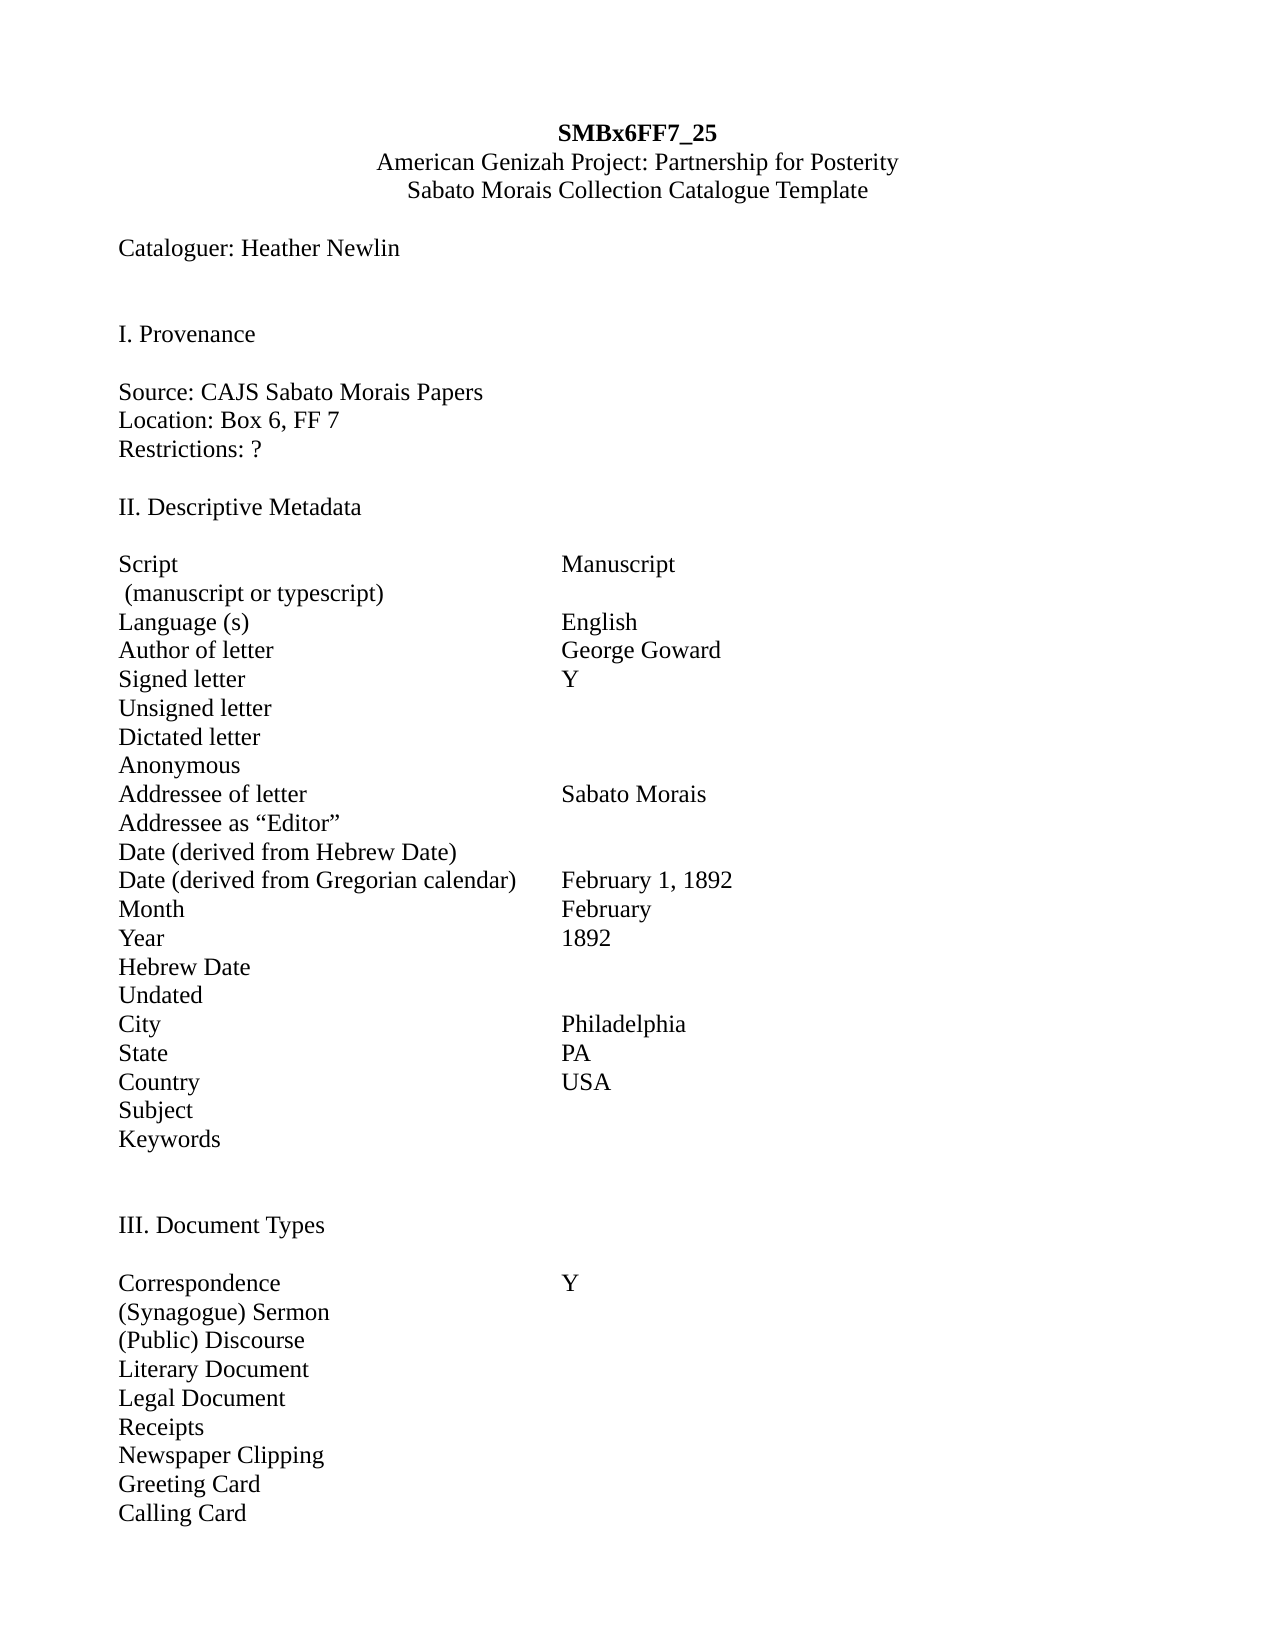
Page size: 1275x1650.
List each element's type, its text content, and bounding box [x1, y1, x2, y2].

text Correspondence Y [118, 1268, 1157, 1297]
text Keywords [118, 1124, 1157, 1153]
text Author of letter George Goward [118, 636, 1157, 664]
text American Genizah Project: Partnership for Posterity [118, 147, 1157, 176]
text Legal Document [118, 1383, 1157, 1412]
text II. Descriptive Metadata [118, 492, 1157, 521]
text Source: CAJS Sabato Morais Papers [118, 377, 1157, 406]
text Cataloguer: Heather Newlin [118, 233, 1157, 262]
text Dictated letter [118, 722, 1157, 751]
text III. Document Types [118, 1211, 1157, 1239]
text Addressee of letter Sabato Morais [118, 779, 1157, 808]
text State PA [118, 1038, 1157, 1067]
text Location: Box 6, FF 7 [118, 406, 1157, 434]
text Literary Document [118, 1354, 1157, 1383]
text Calling Card [118, 1498, 1157, 1527]
text Language (s) English [118, 607, 1157, 636]
text (Synagogue) Sermon [118, 1297, 1157, 1326]
text Signed letter Y [118, 664, 1157, 693]
text Script Manuscript [118, 549, 1157, 578]
text Year 1892 [118, 923, 1157, 952]
text Newspaper Clipping [118, 1441, 1157, 1469]
text Subject [118, 1096, 1157, 1124]
text Receipts [118, 1412, 1157, 1441]
text Anonymous [118, 751, 1157, 779]
text Unsigned letter [118, 693, 1157, 722]
text Addressee as “Editor” [118, 808, 1157, 837]
text (manuscript or typescript) [118, 578, 1157, 607]
text Month February [118, 894, 1157, 923]
text Restrictions: ? [118, 434, 1157, 463]
text Greeting Card [118, 1469, 1157, 1498]
text Date (derived from Gregorian calendar) February 1, 1892 [118, 866, 1157, 894]
text Undated [118, 981, 1157, 1009]
text (Public) Discourse [118, 1326, 1157, 1354]
text Sabato Morais Collection Catalogue Template [118, 176, 1157, 204]
text Hebrew Date [118, 952, 1157, 981]
text Date (derived from Hebrew Date) [118, 837, 1157, 866]
text SMBx6FF7_25 [118, 118, 1157, 147]
text I. Provenance [118, 319, 1157, 348]
text City Philadelphia [118, 1009, 1157, 1038]
text Country USA [118, 1067, 1157, 1096]
